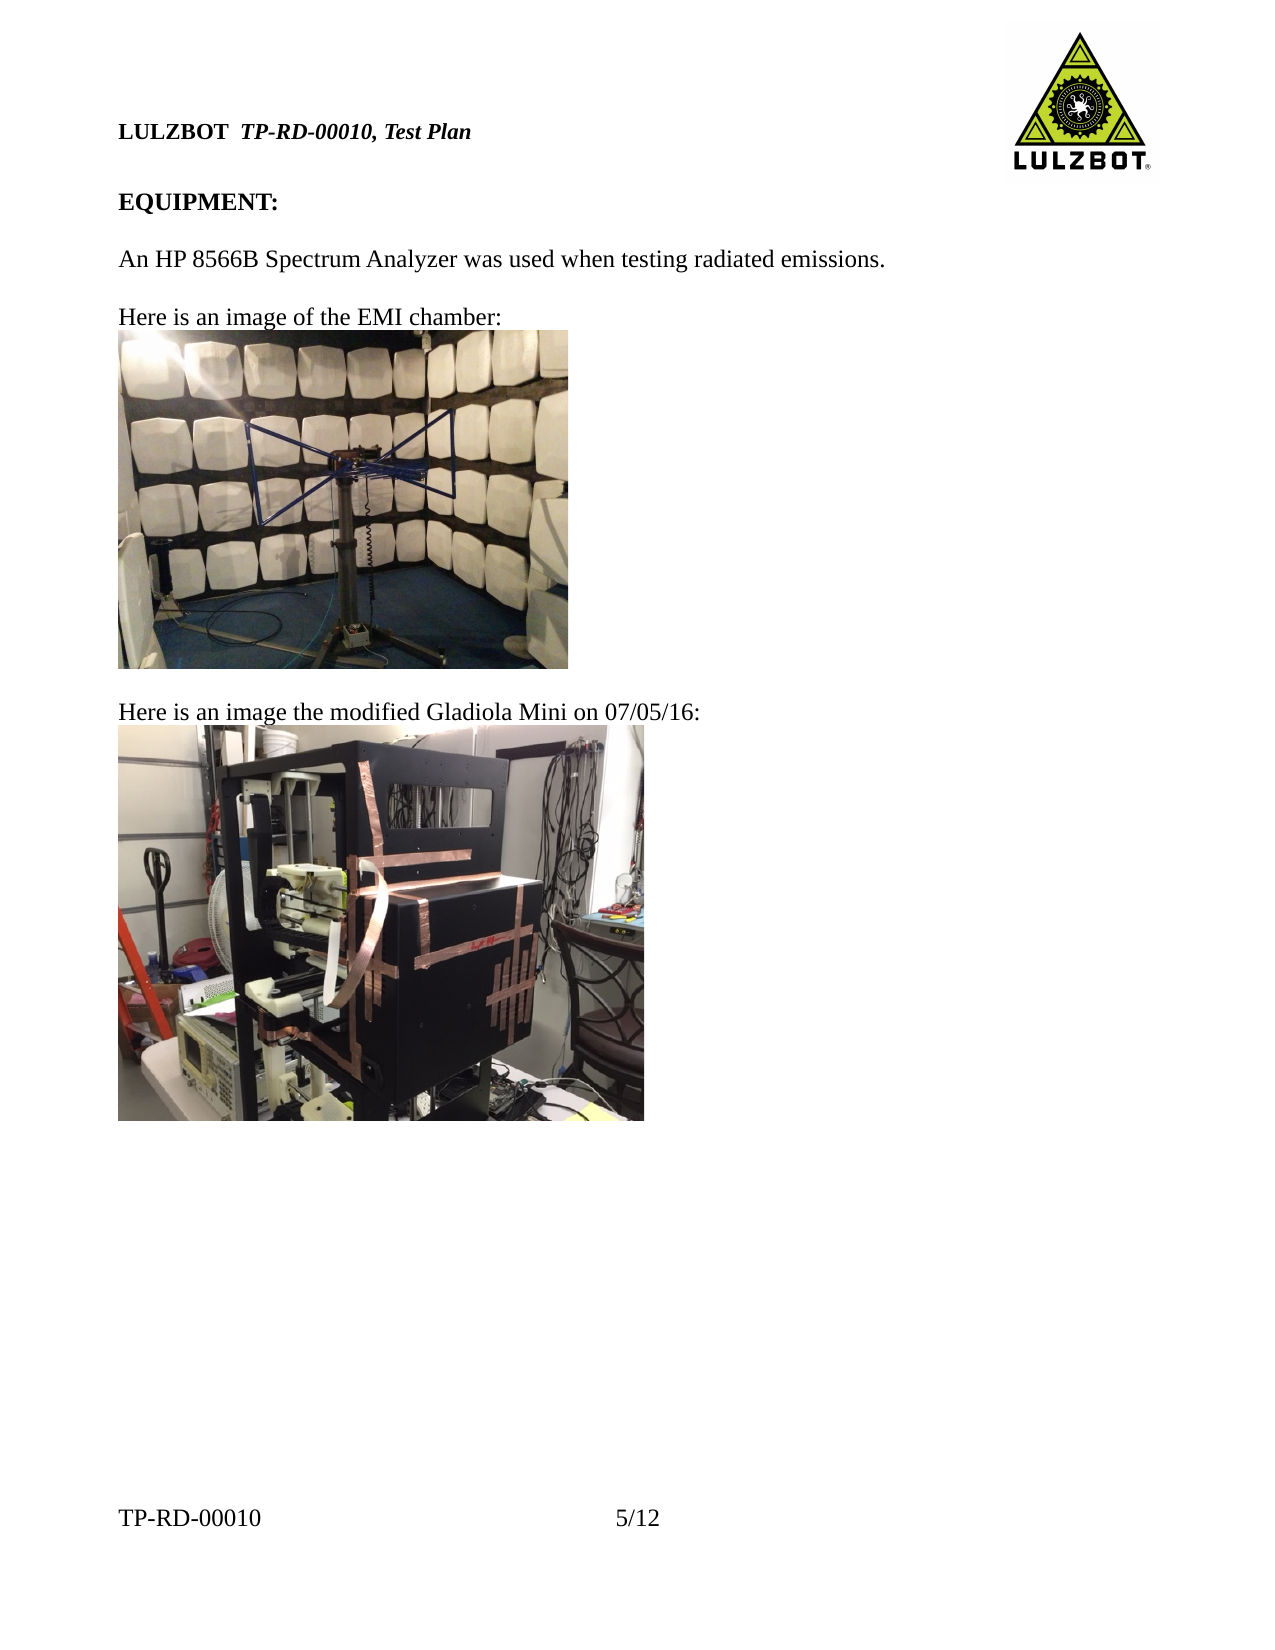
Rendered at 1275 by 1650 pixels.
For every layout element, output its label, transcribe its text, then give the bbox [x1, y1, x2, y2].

text Here is an image the modified Gladiola Mini on 07/05/16: [118, 697, 1157, 726]
picture [1005, 22, 1160, 183]
text An HP 8566B Spectrum Analyzer was used when testing radiated emissions. [118, 244, 1157, 273]
picture [118, 725, 645, 1121]
picture [118, 330, 569, 669]
text EQUIPMENT: [118, 187, 1157, 216]
text Here is an image of the EMI chamber: [118, 302, 1157, 331]
